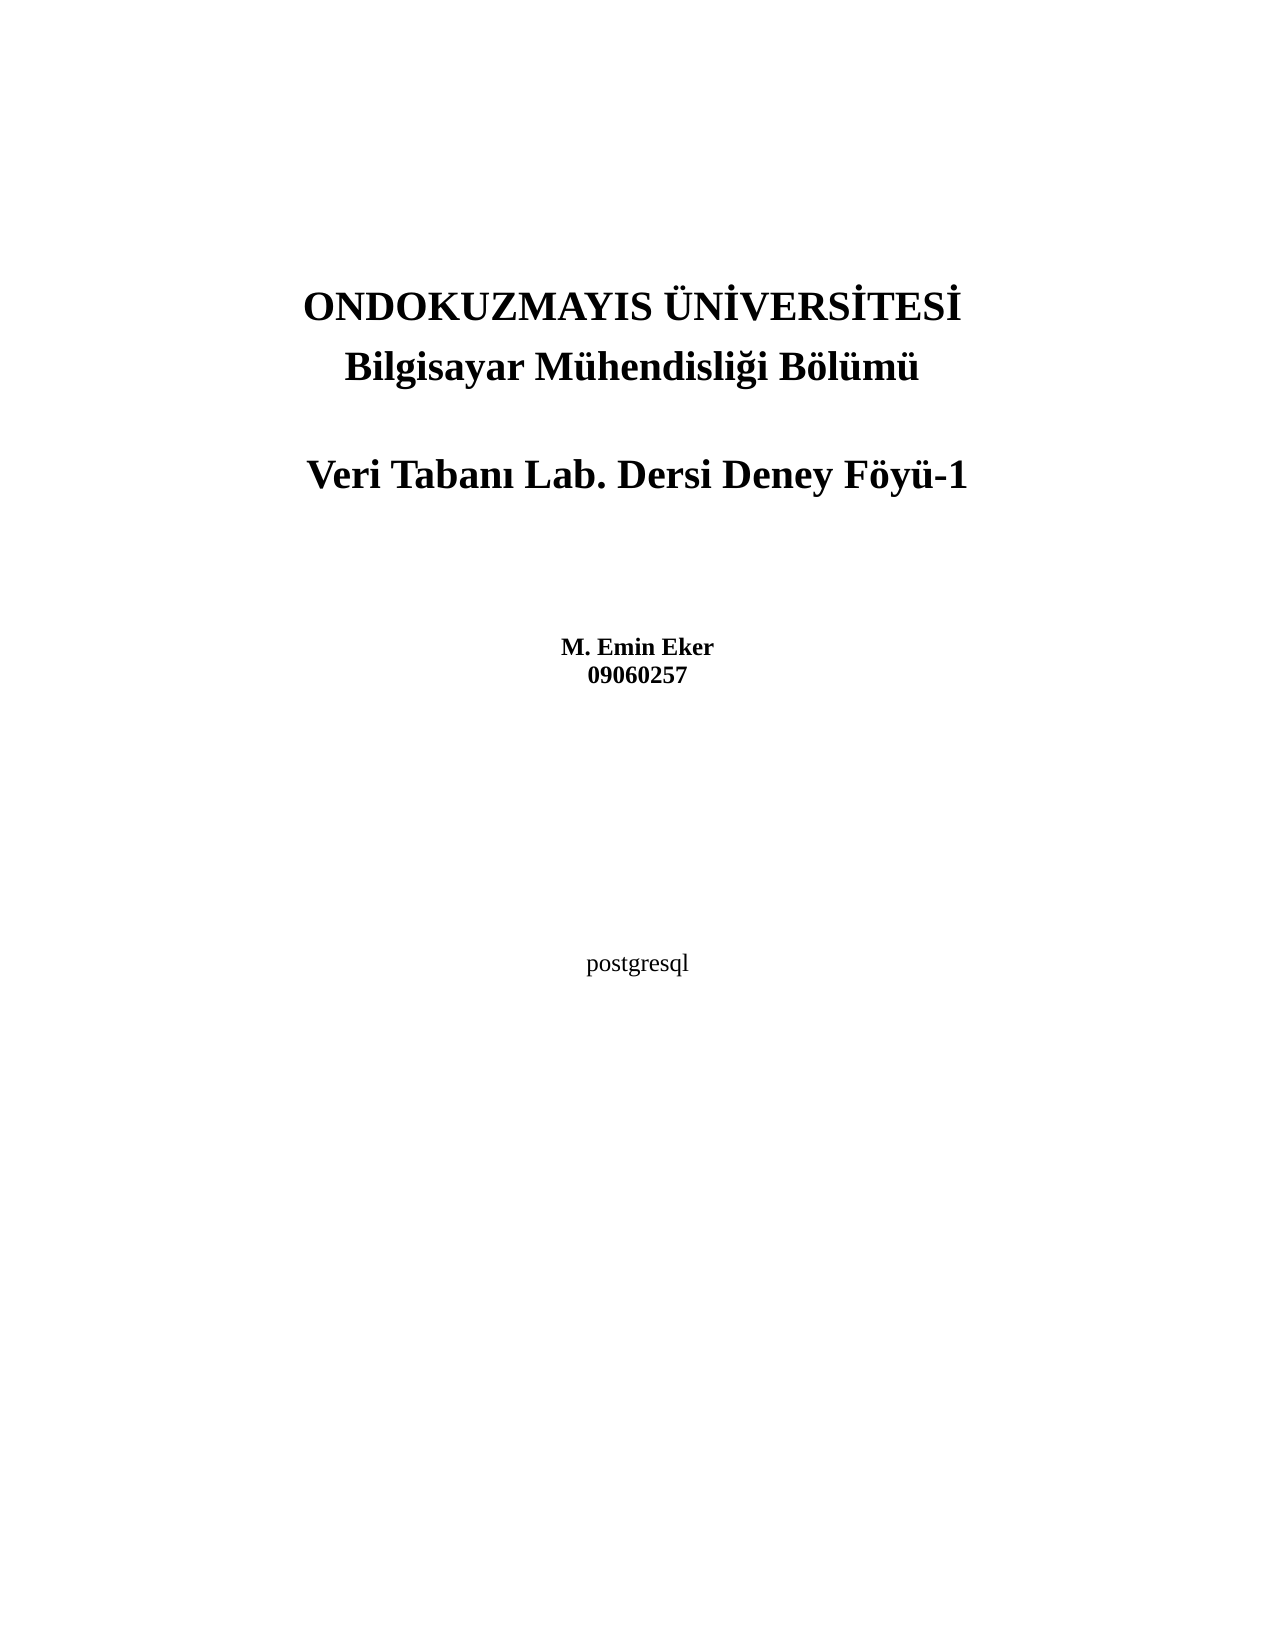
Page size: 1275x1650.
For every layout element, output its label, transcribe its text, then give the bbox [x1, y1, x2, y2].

text ONDOKUZMAYIS ÜNİVERSİTESİ [118, 281, 1157, 329]
text M. Emin Eker [118, 632, 1157, 661]
text Veri Tabanı Lab. Dersi Deney Föyü-1 [118, 450, 1157, 498]
text Bilgisayar Mühendisliği Bölümü [118, 341, 1157, 389]
text postgresql [118, 948, 1157, 977]
text 09060257 [118, 661, 1157, 689]
